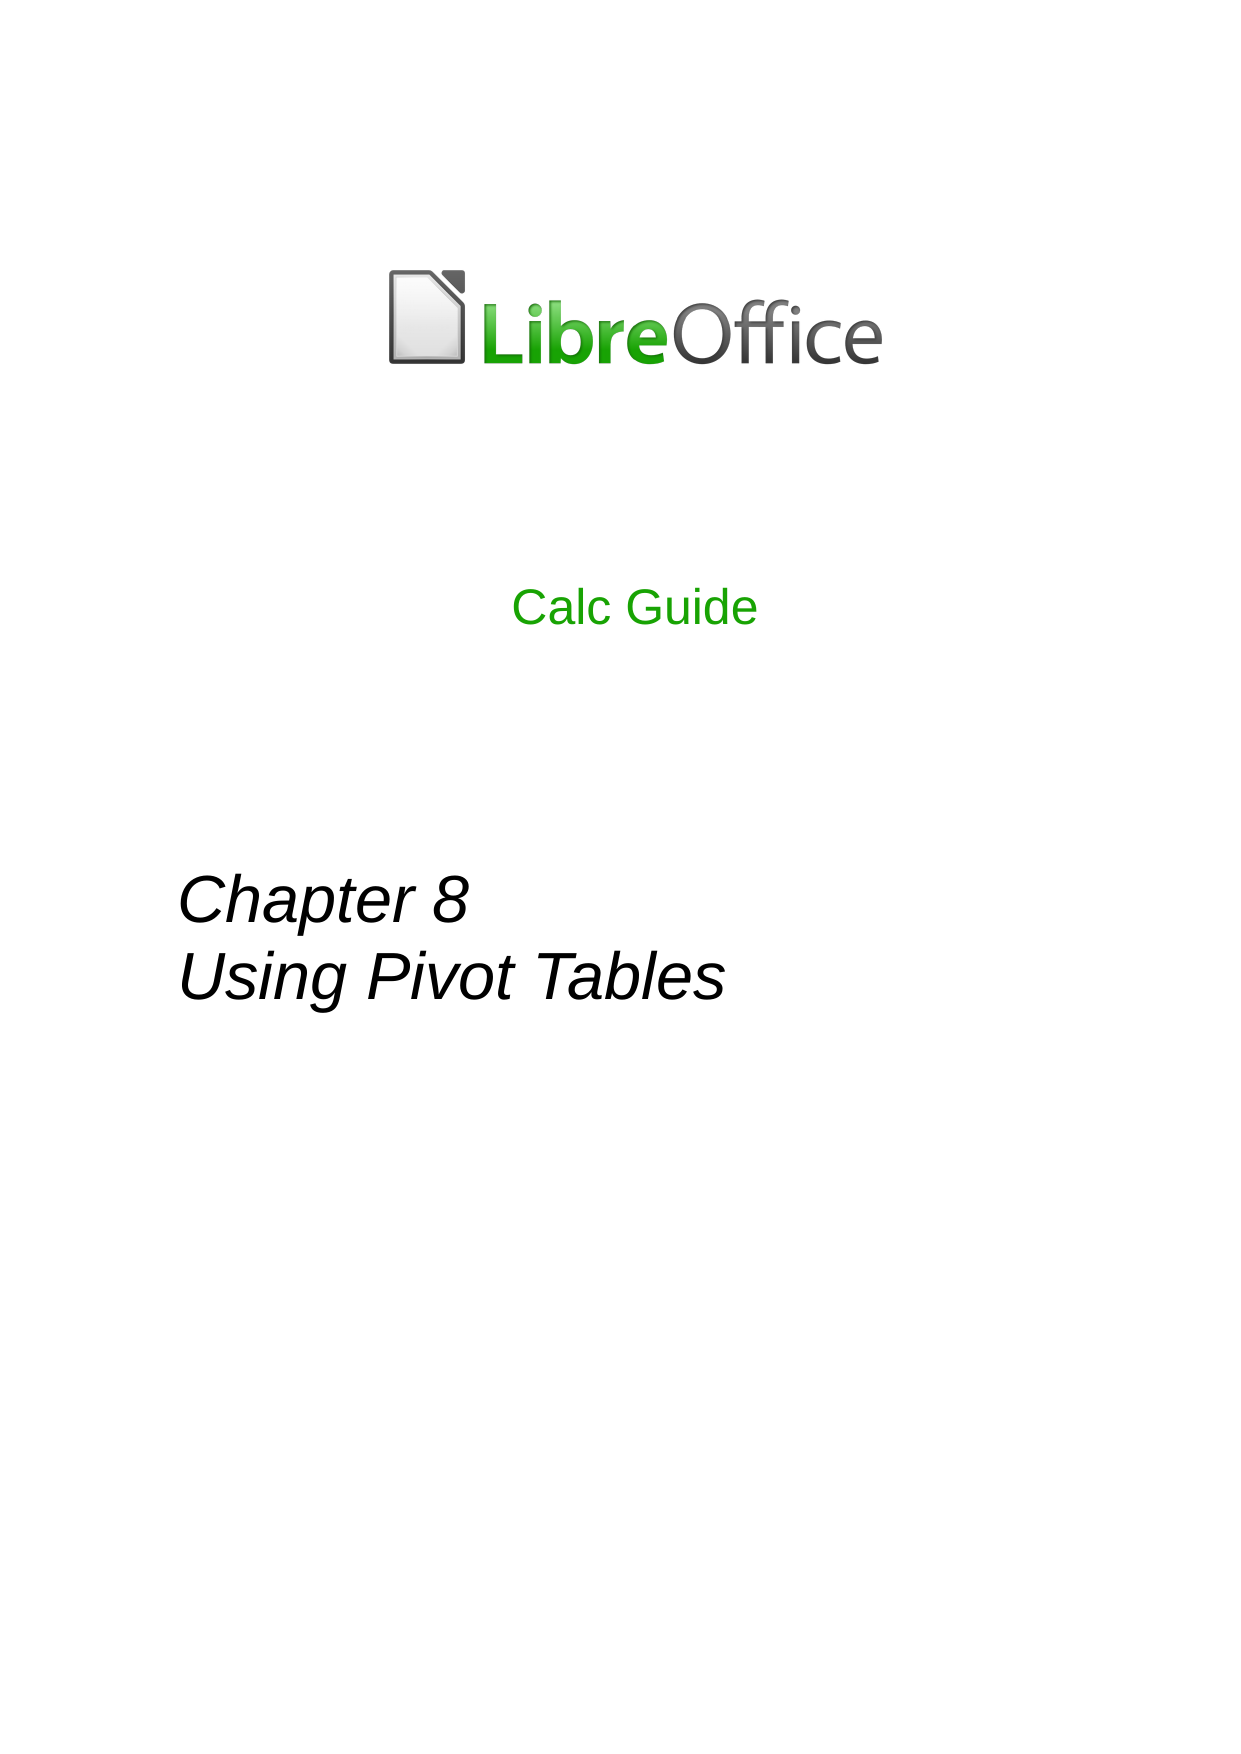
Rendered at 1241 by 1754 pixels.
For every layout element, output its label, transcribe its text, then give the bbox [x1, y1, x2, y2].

picture [385, 265, 885, 371]
text Calc Guide [177, 577, 1093, 635]
title Chapter 8 Using Pivot Tables [177, 860, 1093, 1013]
